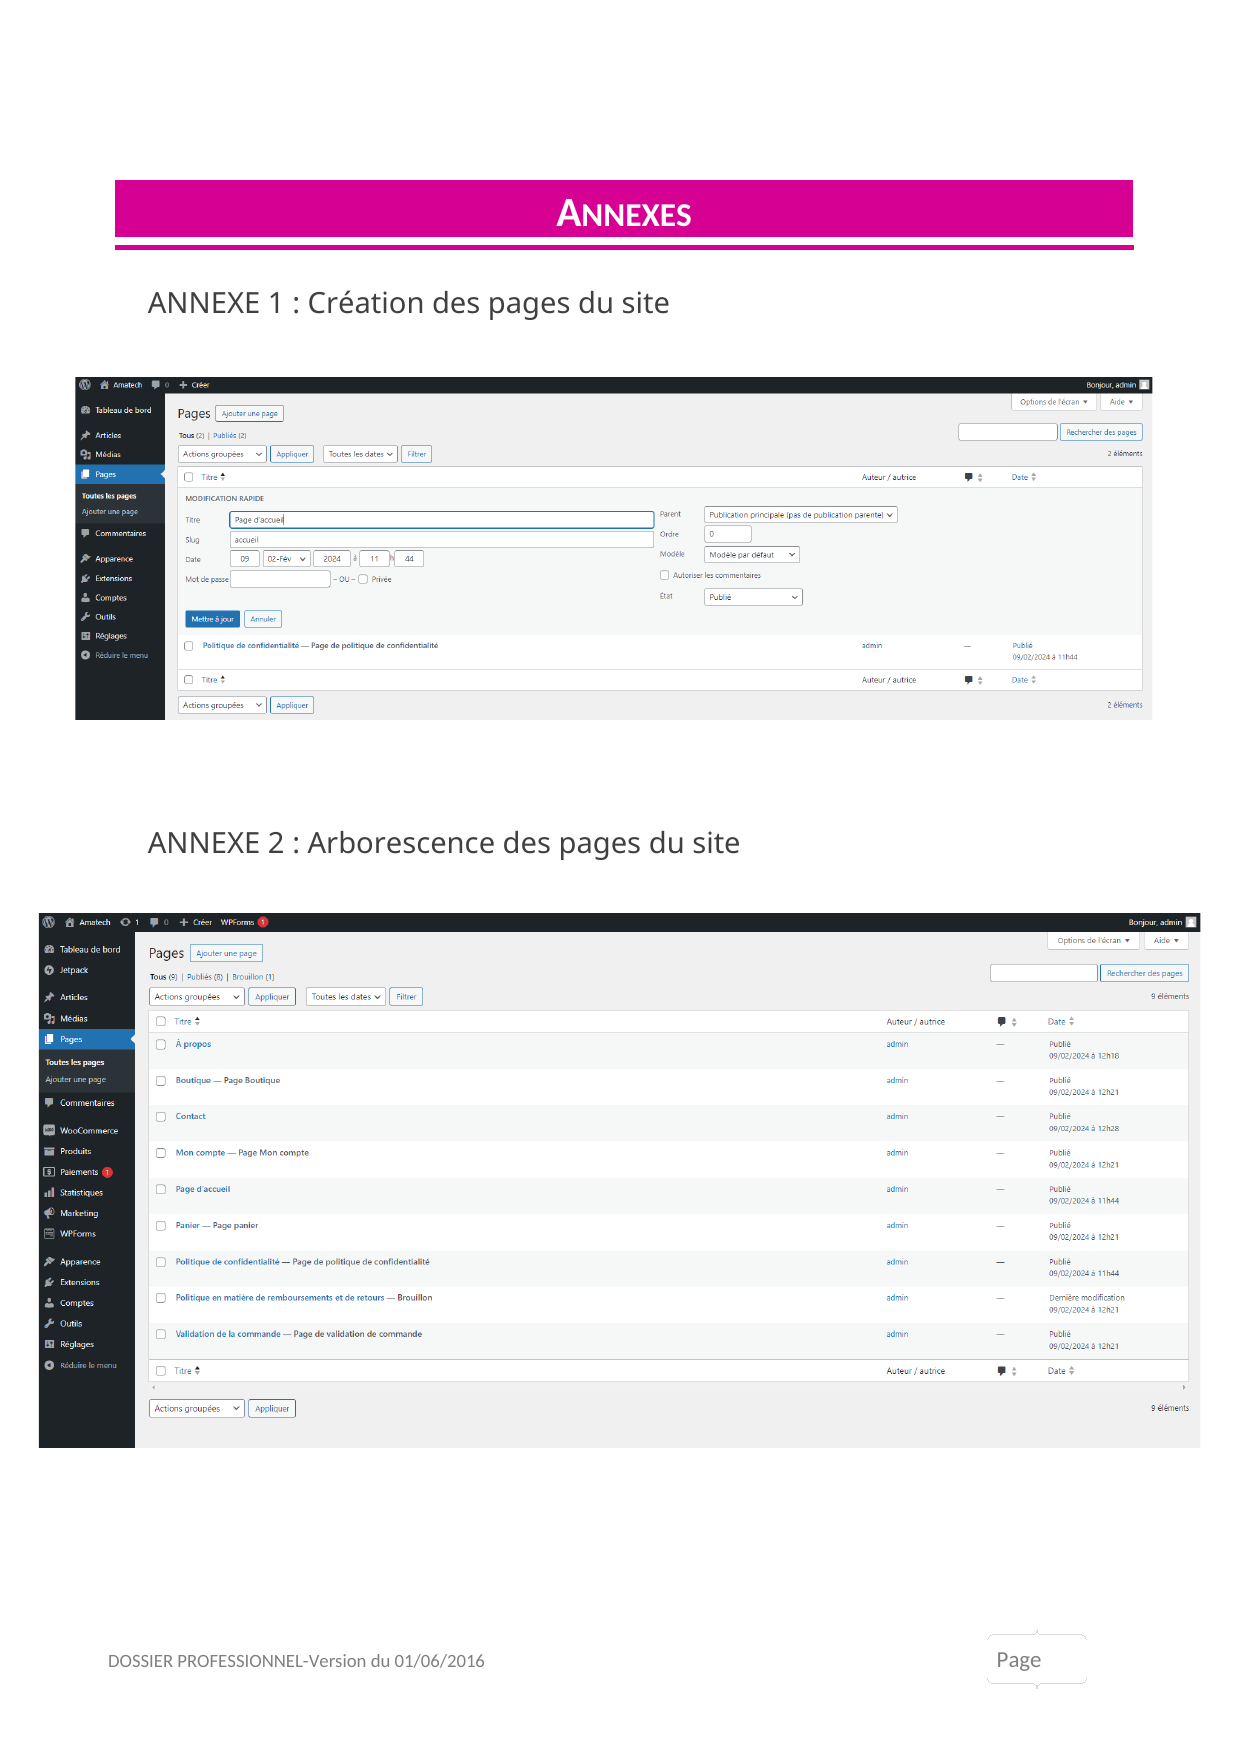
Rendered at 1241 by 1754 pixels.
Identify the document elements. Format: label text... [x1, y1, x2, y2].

text ANNEXE 2 : Arborescence des pages du site [148, 822, 1093, 862]
text ANNEXE 1 : Création des pages du site [148, 282, 1093, 322]
table_cell [115, 237, 1133, 245]
picture [38, 913, 1201, 1448]
picture [75, 377, 1153, 720]
table_header Annexes [115, 180, 1133, 237]
